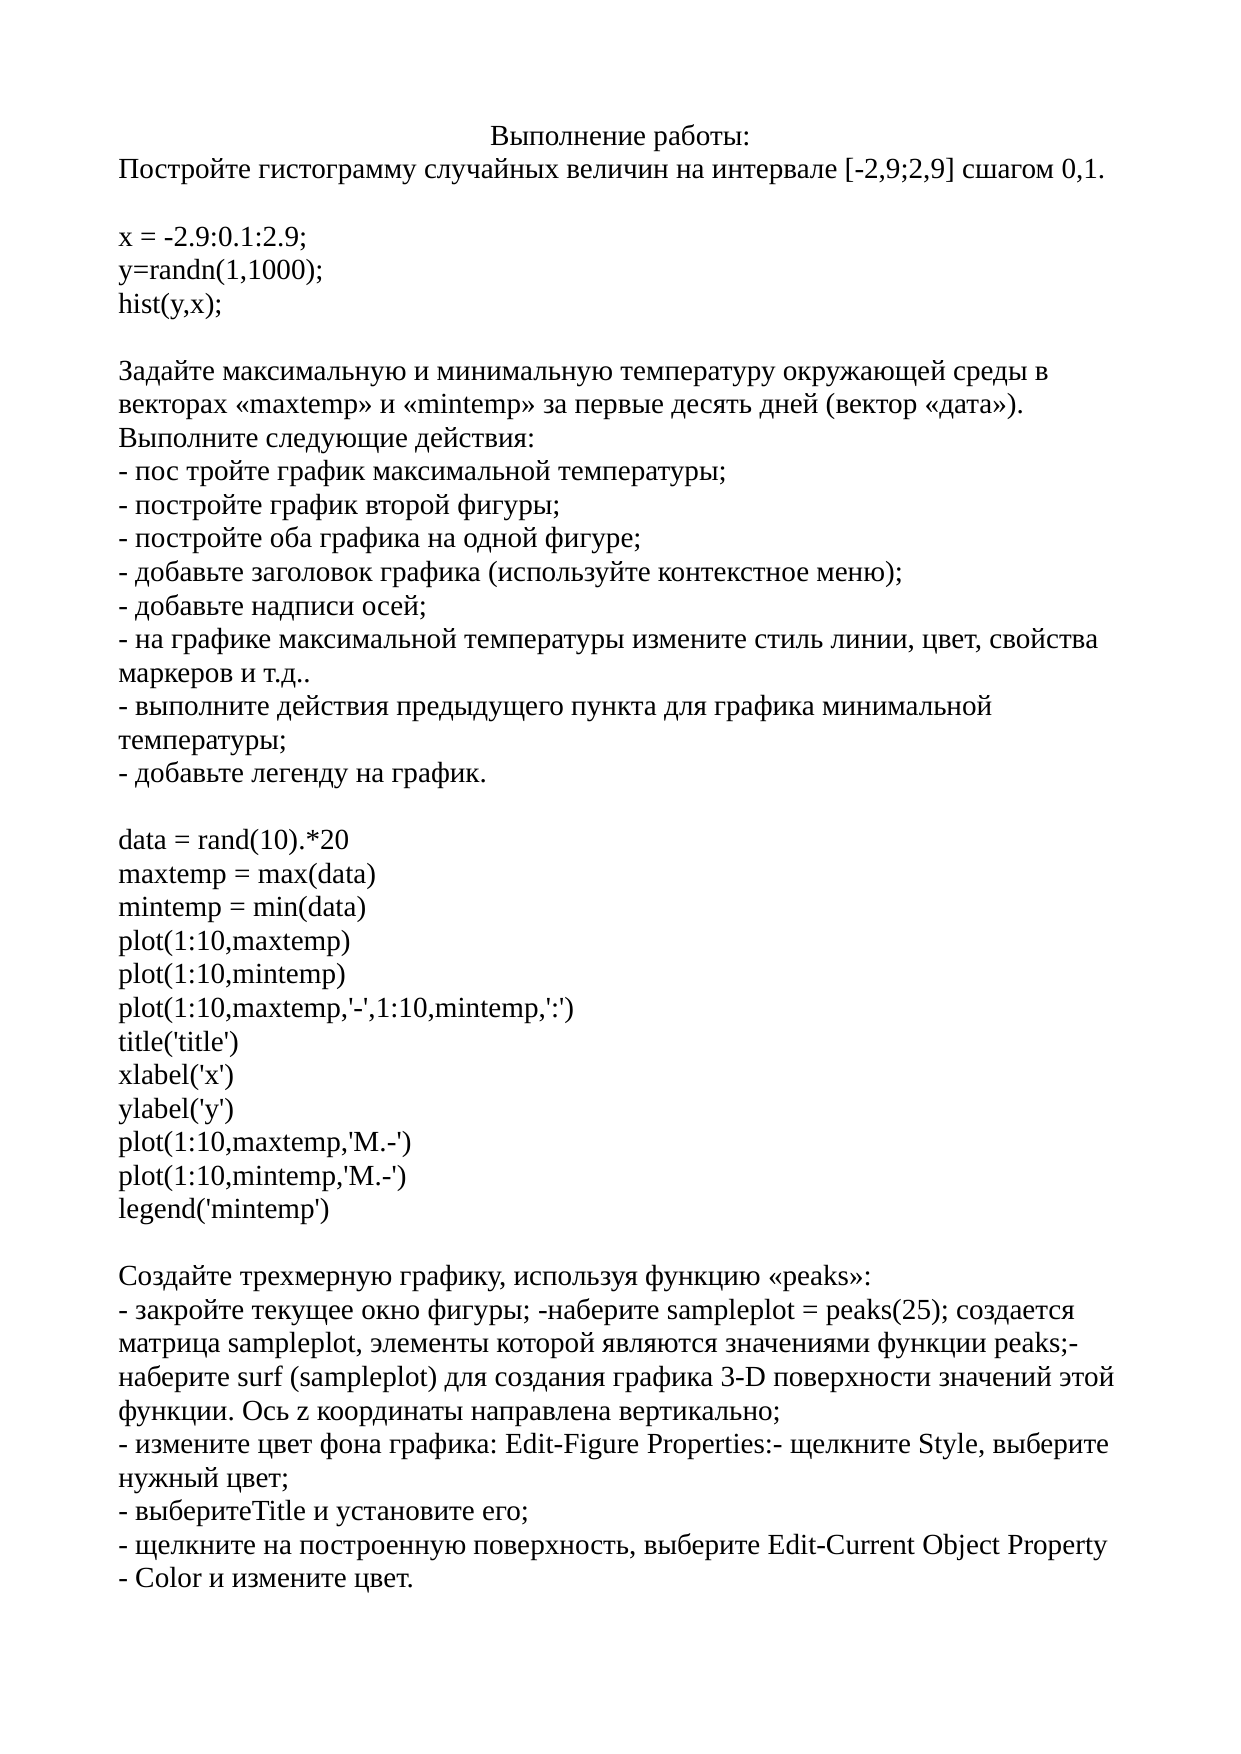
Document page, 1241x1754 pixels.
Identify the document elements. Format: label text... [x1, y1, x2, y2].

text data = rand(10).*20 [118, 822, 1122, 856]
text - измените цвет фона графика: Edit-Figure Properties:- щелкните Style, выберите нужный цвет; [118, 1426, 1122, 1493]
text - добавьте легенду на график. [118, 755, 1122, 789]
text y=randn(1,1000); [118, 252, 1122, 286]
text - щелкните на построенную поверхность, выберите Edit-Current Object Property [118, 1527, 1122, 1560]
text legend('mintemp') [118, 1191, 1122, 1225]
text - постройте график второй фигуры; [118, 487, 1122, 521]
text Выполнение работы: [118, 118, 1122, 152]
text ylabel('y') [118, 1091, 1122, 1124]
text - на графике максимальной температуры измените стиль линии, цвет, свойства маркеров и т.д.. [118, 621, 1122, 688]
text Постройте гистограмму случайных величин на интервале [-2,9;2,9] cшагом 0,1. [118, 152, 1122, 185]
text plot(1:10,maxtemp,'M.-') [118, 1124, 1122, 1158]
text hist(y,x); [118, 286, 1122, 319]
text mintemp = min(data) [118, 889, 1122, 923]
text - добавьте надписи осей; [118, 588, 1122, 621]
text Задайте максимальную и минимальную температуру окружающей среды в векторах «maxtemp» и «mintemp» за первые десять дней (вектор «дата»). Выполните следующие действия: [118, 353, 1122, 453]
text - закройте текущее окно фигуры; -наберите sampleplot = peaks(25); создается матрица sampleplot, элементы которой являются значениями функции peaks;- наберите surf (sampleplot) для создания графика 3-D поверхности значений этой функции. Ось z координаты направлена вертикально; [118, 1292, 1122, 1426]
text title('title') [118, 1024, 1122, 1057]
text plot(1:10,mintemp,'M.-') [118, 1158, 1122, 1191]
text plot(1:10,maxtemp,'-',1:10,mintemp,':') [118, 990, 1122, 1024]
text maxtemp = max(data) [118, 856, 1122, 889]
text xlabel('x') [118, 1057, 1122, 1091]
text - Color и измените цвет. [118, 1560, 1122, 1594]
text - выполните действия предыдущего пункта для графика минимальной температуры; [118, 688, 1122, 755]
text Создайте трехмерную графику, используя функцию «peaks»: [118, 1258, 1122, 1292]
text plot(1:10,maxtemp) [118, 923, 1122, 957]
text plot(1:10,mintemp) [118, 957, 1122, 990]
text - постройте оба графика на одной фигуре; [118, 521, 1122, 554]
text - добавьте заголовок графика (используйте контекстное меню); [118, 554, 1122, 588]
text - выберитеTitle и установите его; [118, 1493, 1122, 1527]
text - пос тройте график максимальной температуры; [118, 453, 1122, 487]
text x = -2.9:0.1:2.9; [118, 219, 1122, 252]
